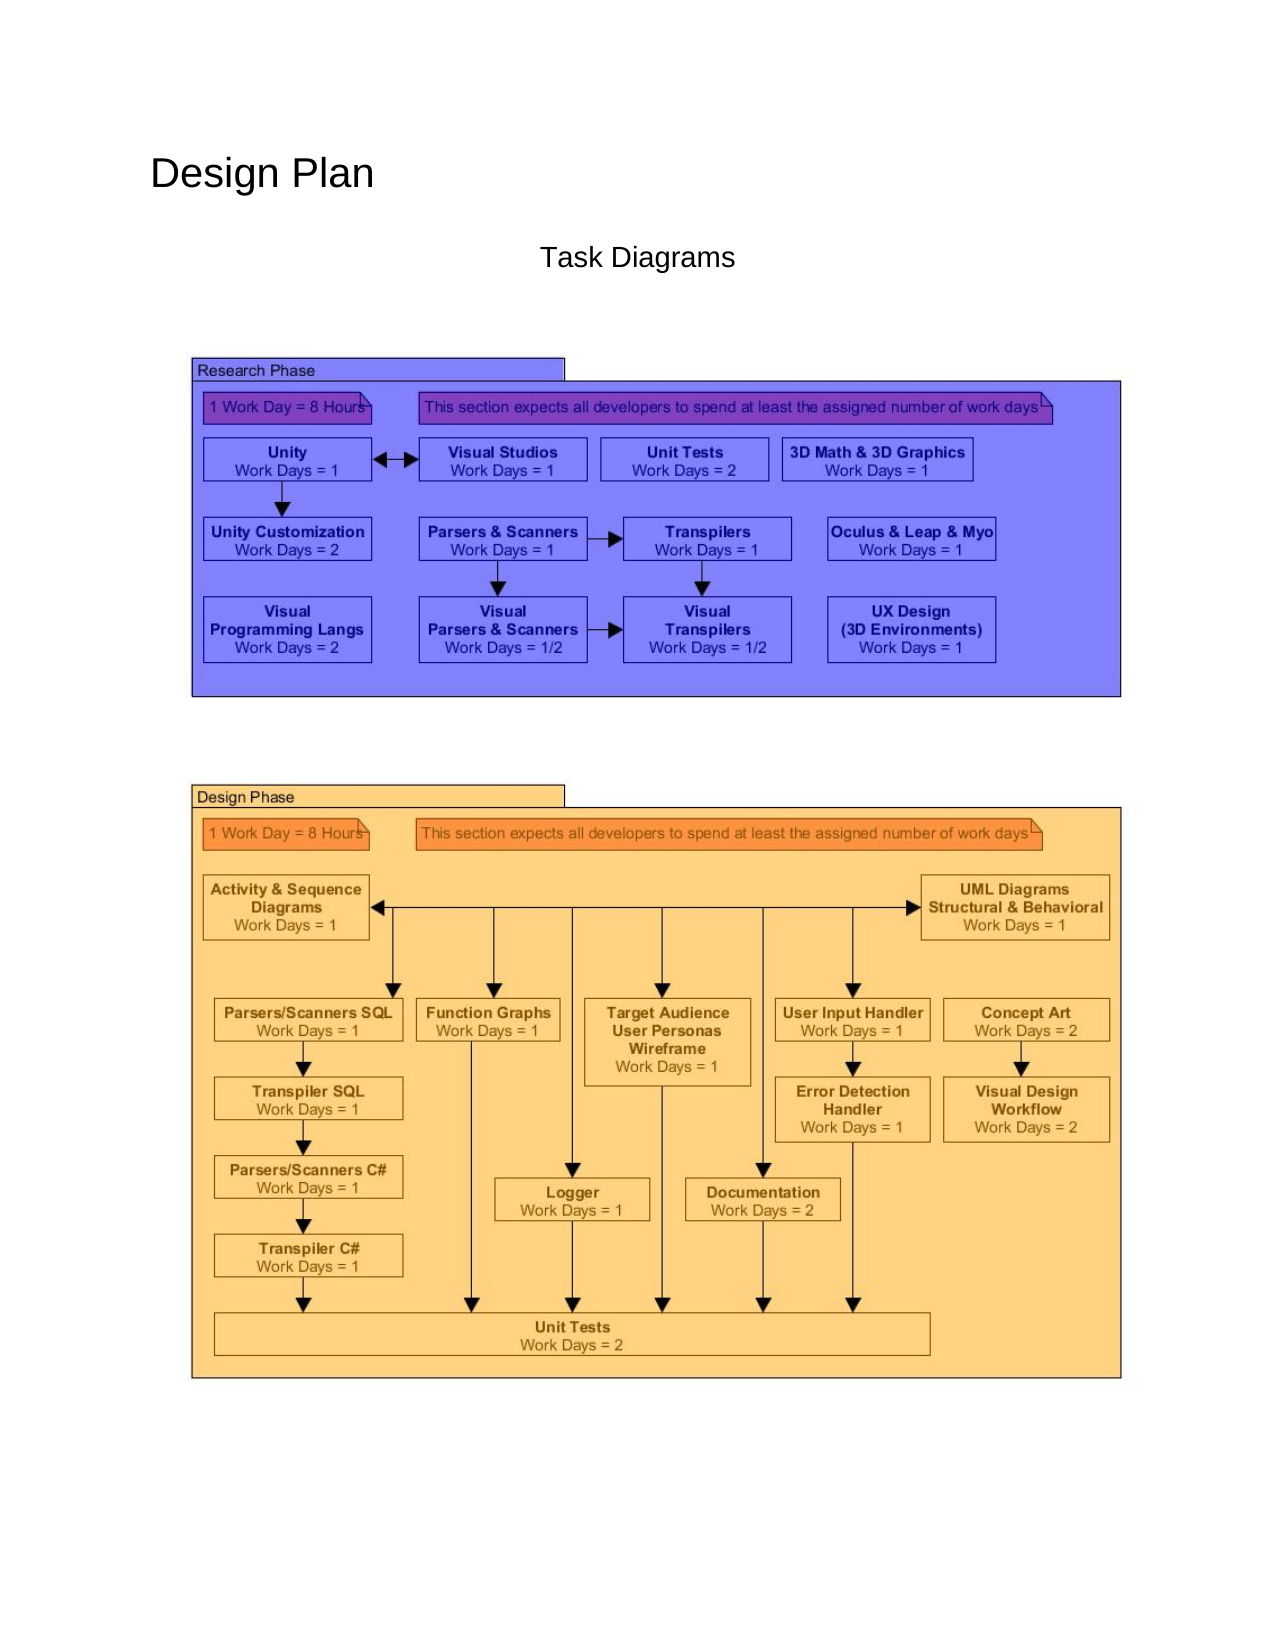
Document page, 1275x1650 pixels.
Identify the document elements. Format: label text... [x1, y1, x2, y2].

picture [168, 334, 1144, 720]
picture [168, 761, 1144, 1401]
text Task Diagrams [150, 241, 1125, 273]
text Design Plan [150, 150, 1125, 197]
